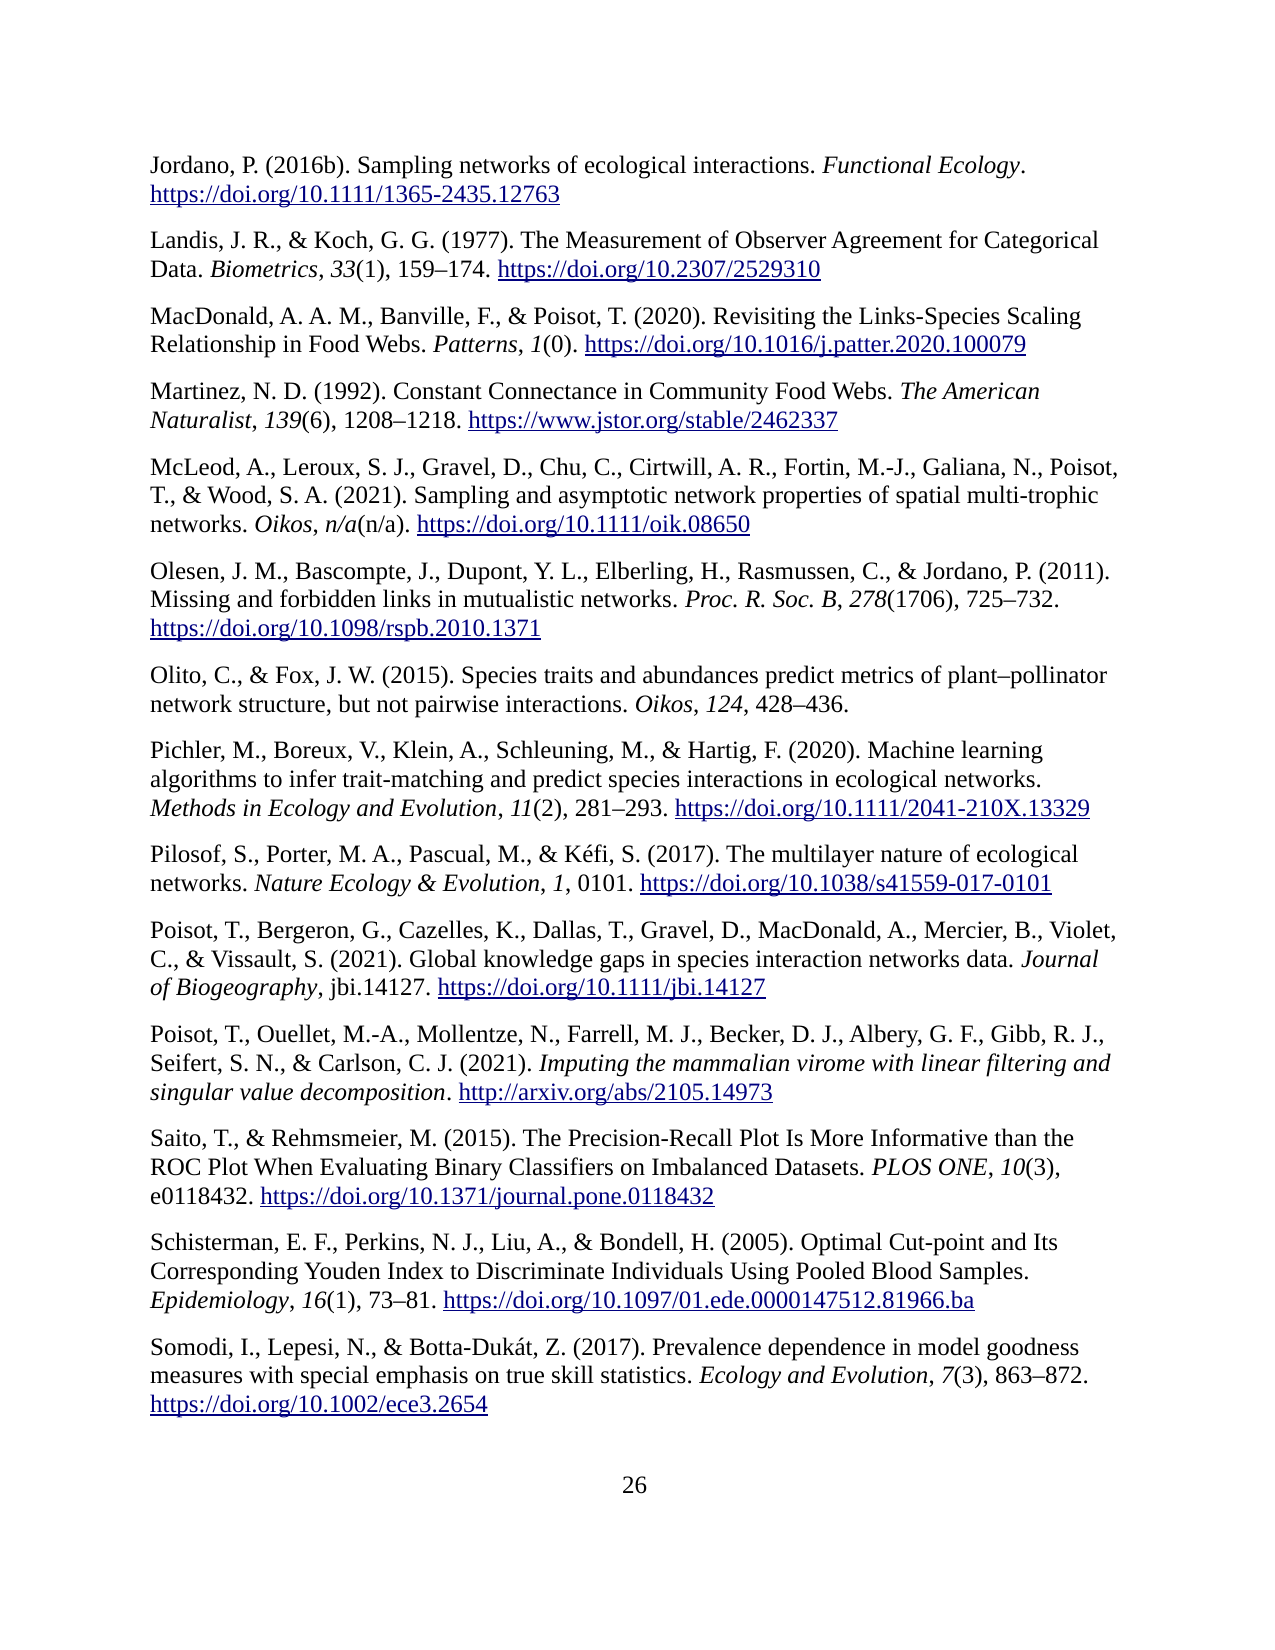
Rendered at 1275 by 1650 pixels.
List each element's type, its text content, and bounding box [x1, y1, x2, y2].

text Poisot, T., Bergeron, G., Cazelles, K., Dallas, T., Gravel, D., MacDonald, A., Mercier, B., Violet, C., & Vissault, S. (2021). Global knowledge gaps in species interaction networks data. Journal of Biogeography, jbi.14127. https://doi.org/10.1111/jbi.14127 [150, 915, 1125, 1001]
text McLeod, A., Leroux, S. J., Gravel, D., Chu, C., Cirtwill, A. R., Fortin, M.-J., Galiana, N., Poisot, T., & Wood, S. A. (2021). Sampling and asymptotic network properties of spatial multi-trophic networks. Oikos, n/a(n/a). https://doi.org/10.1111/oik.08650 [150, 452, 1125, 538]
text Saito, T., & Rehmsmeier, M. (2015). The Precision-Recall Plot Is More Informative than the ROC Plot When Evaluating Binary Classifiers on Imbalanced Datasets. PLOS ONE, 10(3), e0118432. https://doi.org/10.1371/journal.pone.0118432 [150, 1123, 1125, 1209]
text Olesen, J. M., Bascompte, J., Dupont, Y. L., Elberling, H., Rasmussen, C., & Jordano, P. (2011). Missing and forbidden links in mutualistic networks. Proc. R. Soc. B, 278(1706), 725–732. https://doi.org/10.1098/rspb.2010.1371 [150, 556, 1125, 642]
text Olito, C., & Fox, J. W. (2015). Species traits and abundances predict metrics of plant–pollinator network structure, but not pairwise interactions. Oikos, 124, 428–436. [150, 660, 1125, 717]
text Poisot, T., Ouellet, M.-A., Mollentze, N., Farrell, M. J., Becker, D. J., Albery, G. F., Gibb, R. J., Seifert, S. N., & Carlson, C. J. (2021). Imputing the mammalian virome with linear filtering and singular value decomposition. http://arxiv.org/abs/2105.14973 [150, 1019, 1125, 1105]
text Pichler, M., Boreux, V., Klein, A., Schleuning, M., & Hartig, F. (2020). Machine learning algorithms to infer trait‐matching and predict species interactions in ecological networks. Methods in Ecology and Evolution, 11(2), 281–293. https://doi.org/10.1111/2041-210X.13329 [150, 735, 1125, 822]
text Pilosof, S., Porter, M. A., Pascual, M., & Kéfi, S. (2017). The multilayer nature of ecological networks. Nature Ecology & Evolution, 1, 0101. https://doi.org/10.1038/s41559-017-0101 [150, 839, 1125, 897]
text Martinez, N. D. (1992). Constant Connectance in Community Food Webs. The American Naturalist, 139(6), 1208–1218. https://www.jstor.org/stable/2462337 [150, 376, 1125, 434]
text Landis, J. R., & Koch, G. G. (1977). The Measurement of Observer Agreement for Categorical Data. Biometrics, 33(1), 159–174. https://doi.org/10.2307/2529310 [150, 225, 1125, 283]
text Schisterman, E. F., Perkins, N. J., Liu, A., & Bondell, H. (2005). Optimal Cut-point and Its Corresponding Youden Index to Discriminate Individuals Using Pooled Blood Samples. Epidemiology, 16(1), 73–81. https://doi.org/10.1097/01.ede.0000147512.81966.ba [150, 1227, 1125, 1314]
text MacDonald, A. A. M., Banville, F., & Poisot, T. (2020). Revisiting the Links-Species Scaling Relationship in Food Webs. Patterns, 1(0). https://doi.org/10.1016/j.patter.2020.100079 [150, 301, 1125, 358]
text Somodi, I., Lepesi, N., & Botta‐Dukát, Z. (2017). Prevalence dependence in model goodness measures with special emphasis on true skill statistics. Ecology and Evolution, 7(3), 863–872. https://doi.org/10.1002/ece3.2654 [150, 1332, 1125, 1418]
text Jordano, P. (2016b). Sampling networks of ecological interactions. Functional Ecology. https://doi.org/10.1111/1365-2435.12763 [150, 150, 1125, 207]
